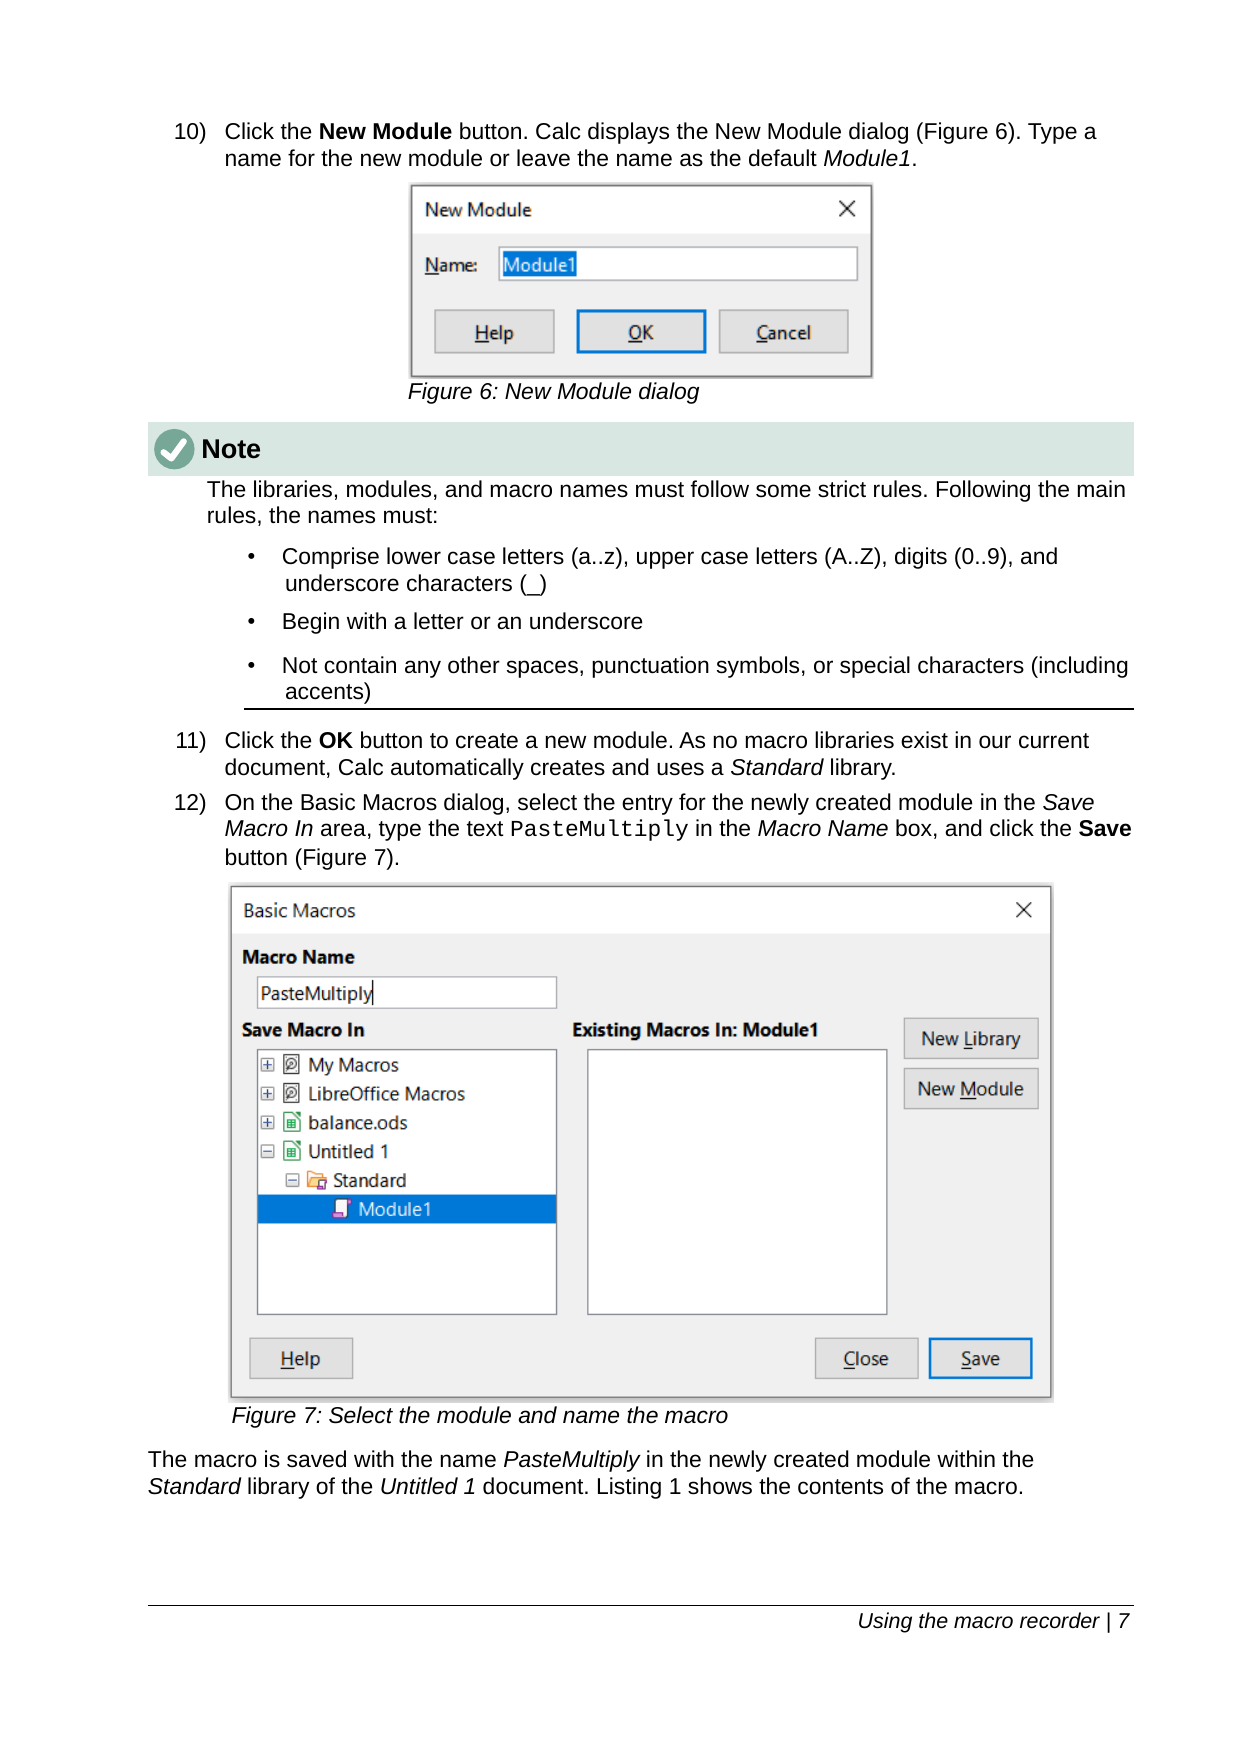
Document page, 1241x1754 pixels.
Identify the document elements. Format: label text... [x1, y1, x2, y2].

list Comprise lower case letters (a..z), upper case letters (A..Z), digits (0..9), and underscore characters (_) [244, 540, 1134, 596]
list Begin with a letter or an underscore [244, 605, 1134, 634]
subtitle Note [148, 422, 1134, 476]
text Figure 7: Select the module and name the macro [231, 1403, 1050, 1429]
picture [227, 882, 1054, 1403]
list On the Basic Macros dialog, select the entry for the newly created module in the Save Macro In area, type the text PasteMultiply in the Macro Name box, and click the Save button (Figure 7). [207, 789, 1134, 870]
text The libraries, modules, and macro names must follow some strict rules. Following the main rules, the names must: [207, 476, 1134, 528]
list Click the OK button to create a new module. As no macro libraries exist in our current document, Calc automatically creates and uses a Standard library. [207, 727, 1134, 780]
list Not contain any other spaces, punctuation symbols, or special characters (including accents) [244, 649, 1134, 708]
picture [408, 182, 874, 379]
text The macro is saved with the name PasteMultiply in the newly created module within the Standard library of the Untitled 1 document. Listing 1 shows the contents of the macro. [148, 1446, 1134, 1499]
list Click the New Module button. Calc displays the New Module dialog (Figure 6). Type a name for the new module or leave the name as the default Module1. [207, 118, 1134, 171]
text Figure 6: New Module dialog [408, 379, 874, 405]
